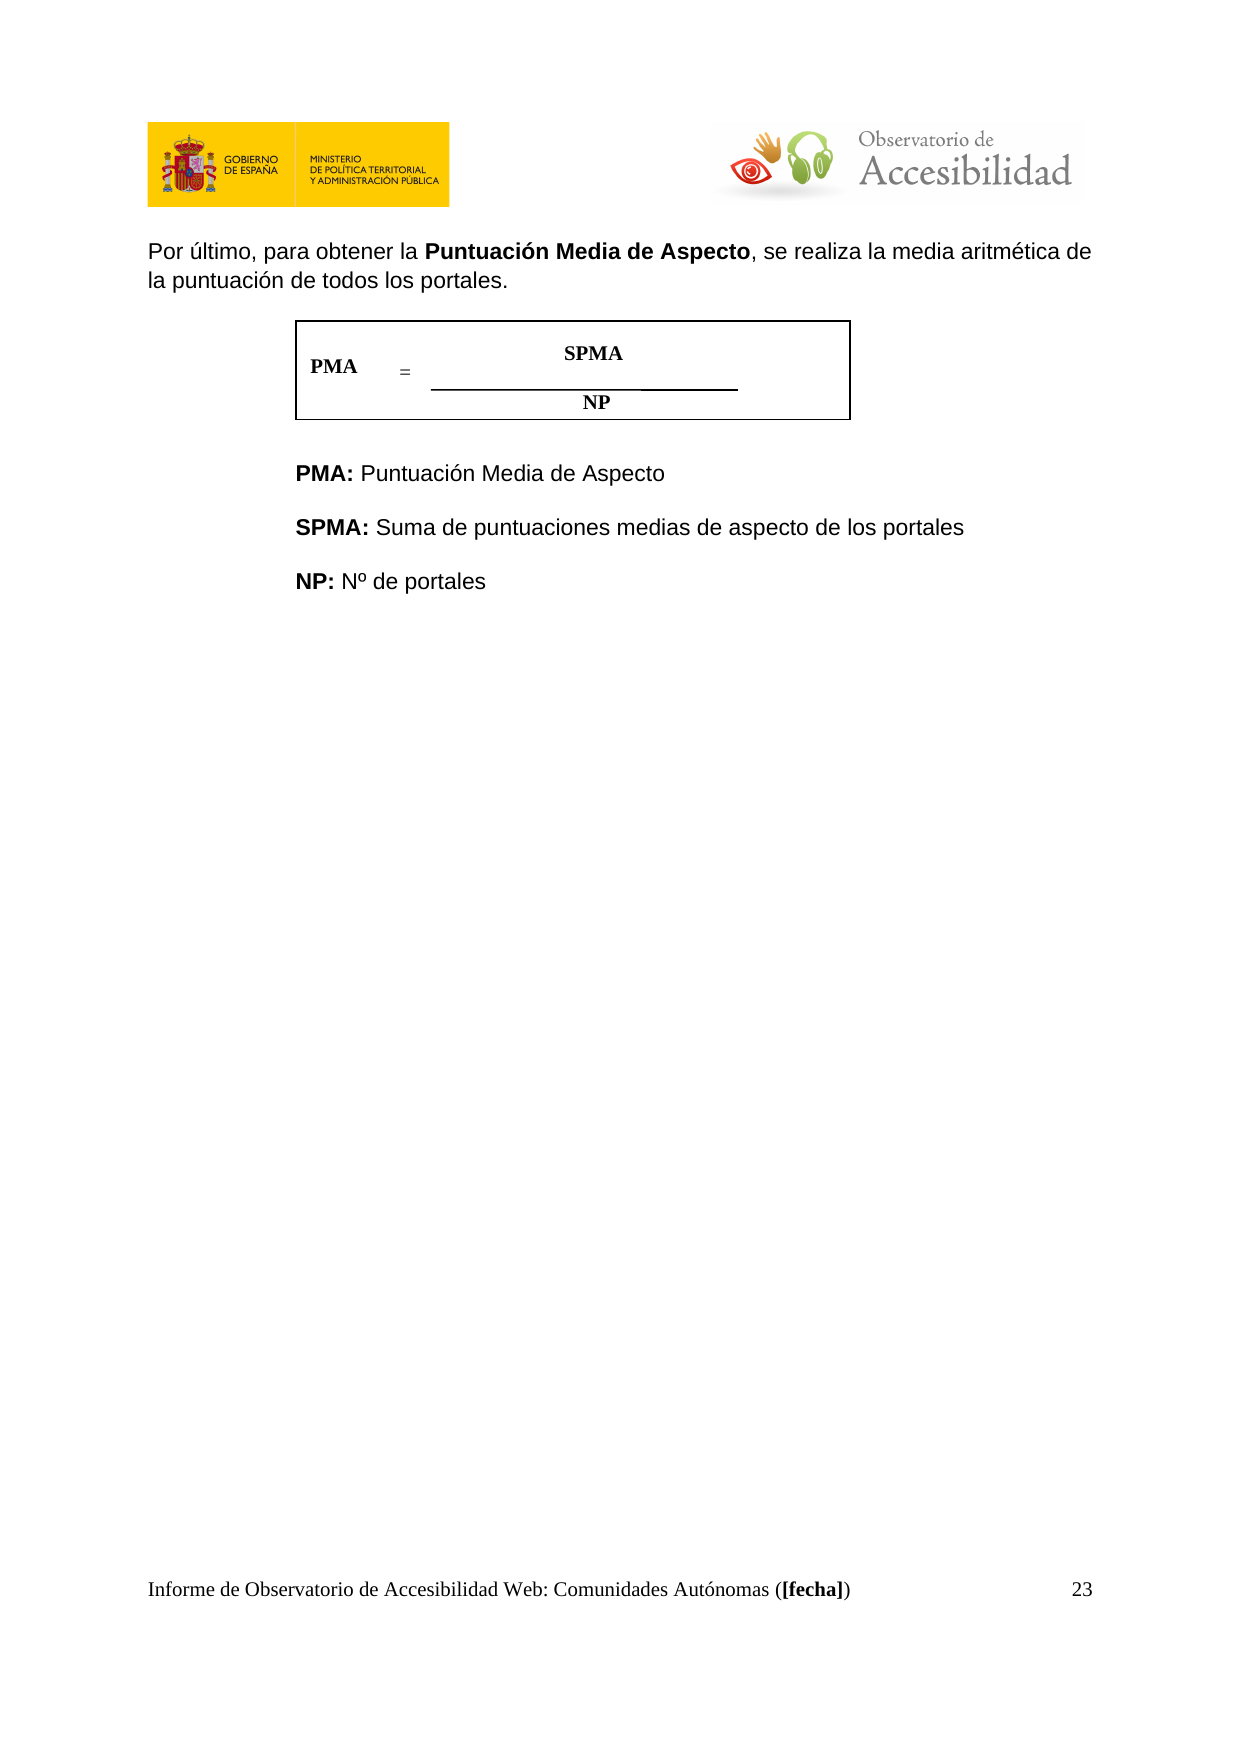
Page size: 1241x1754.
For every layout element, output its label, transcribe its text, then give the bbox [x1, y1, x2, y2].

text PMA: Puntuación Media de Aspecto [295, 460, 1092, 486]
picture [147, 122, 450, 207]
picture [710, 122, 1086, 205]
text Por último, para obtener la Puntuación Media de Aspecto, se realiza la media aritmética de la puntuación de todos los portales. [148, 238, 1092, 293]
text SPMA: Suma de puntuaciones medias de aspecto de los portales [295, 514, 1092, 540]
text NP: Nº de portales [295, 568, 1092, 594]
